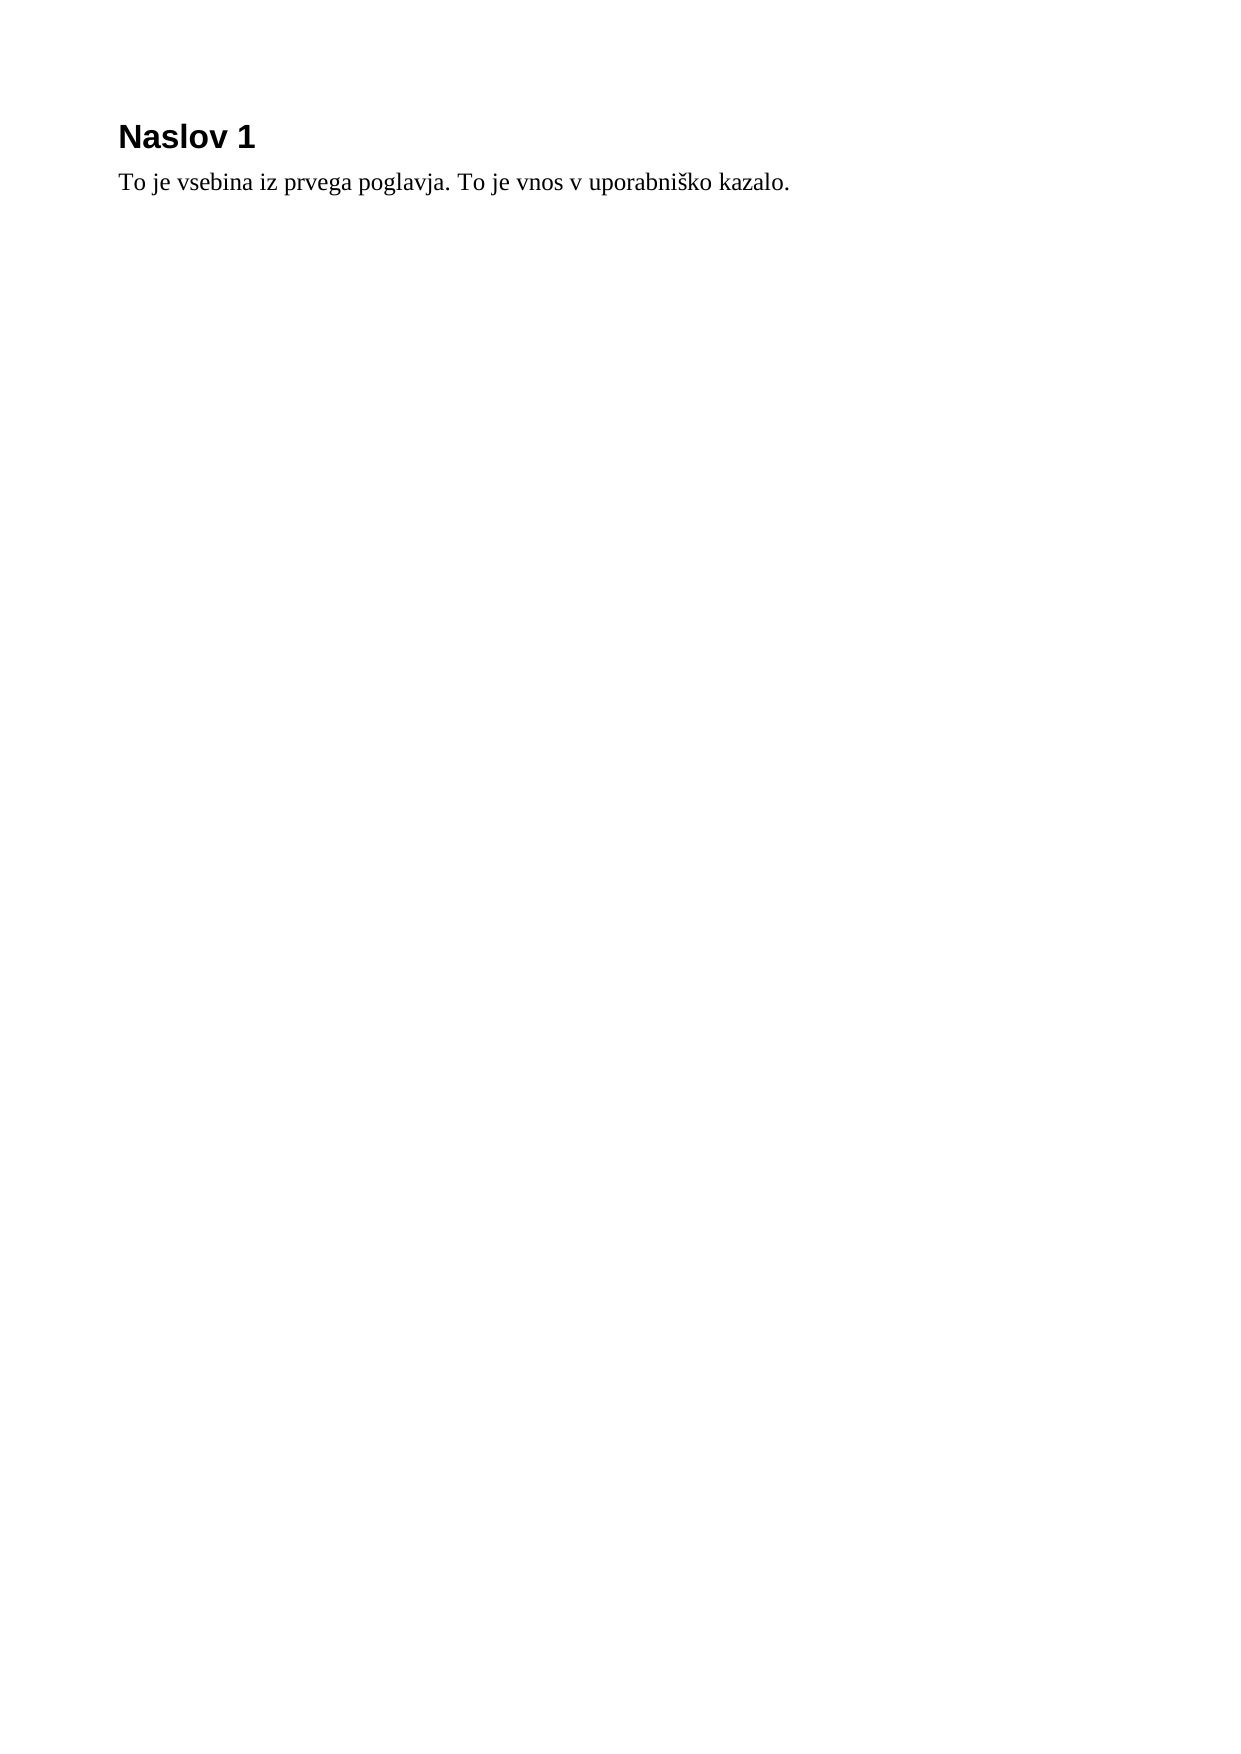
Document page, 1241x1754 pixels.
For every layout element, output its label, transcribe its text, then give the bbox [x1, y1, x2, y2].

text To je vsebina iz prvega poglavja. To je vnos v uporabniško kazalo. [118, 168, 1122, 224]
subtitle Naslov 1 [118, 118, 1122, 156]
